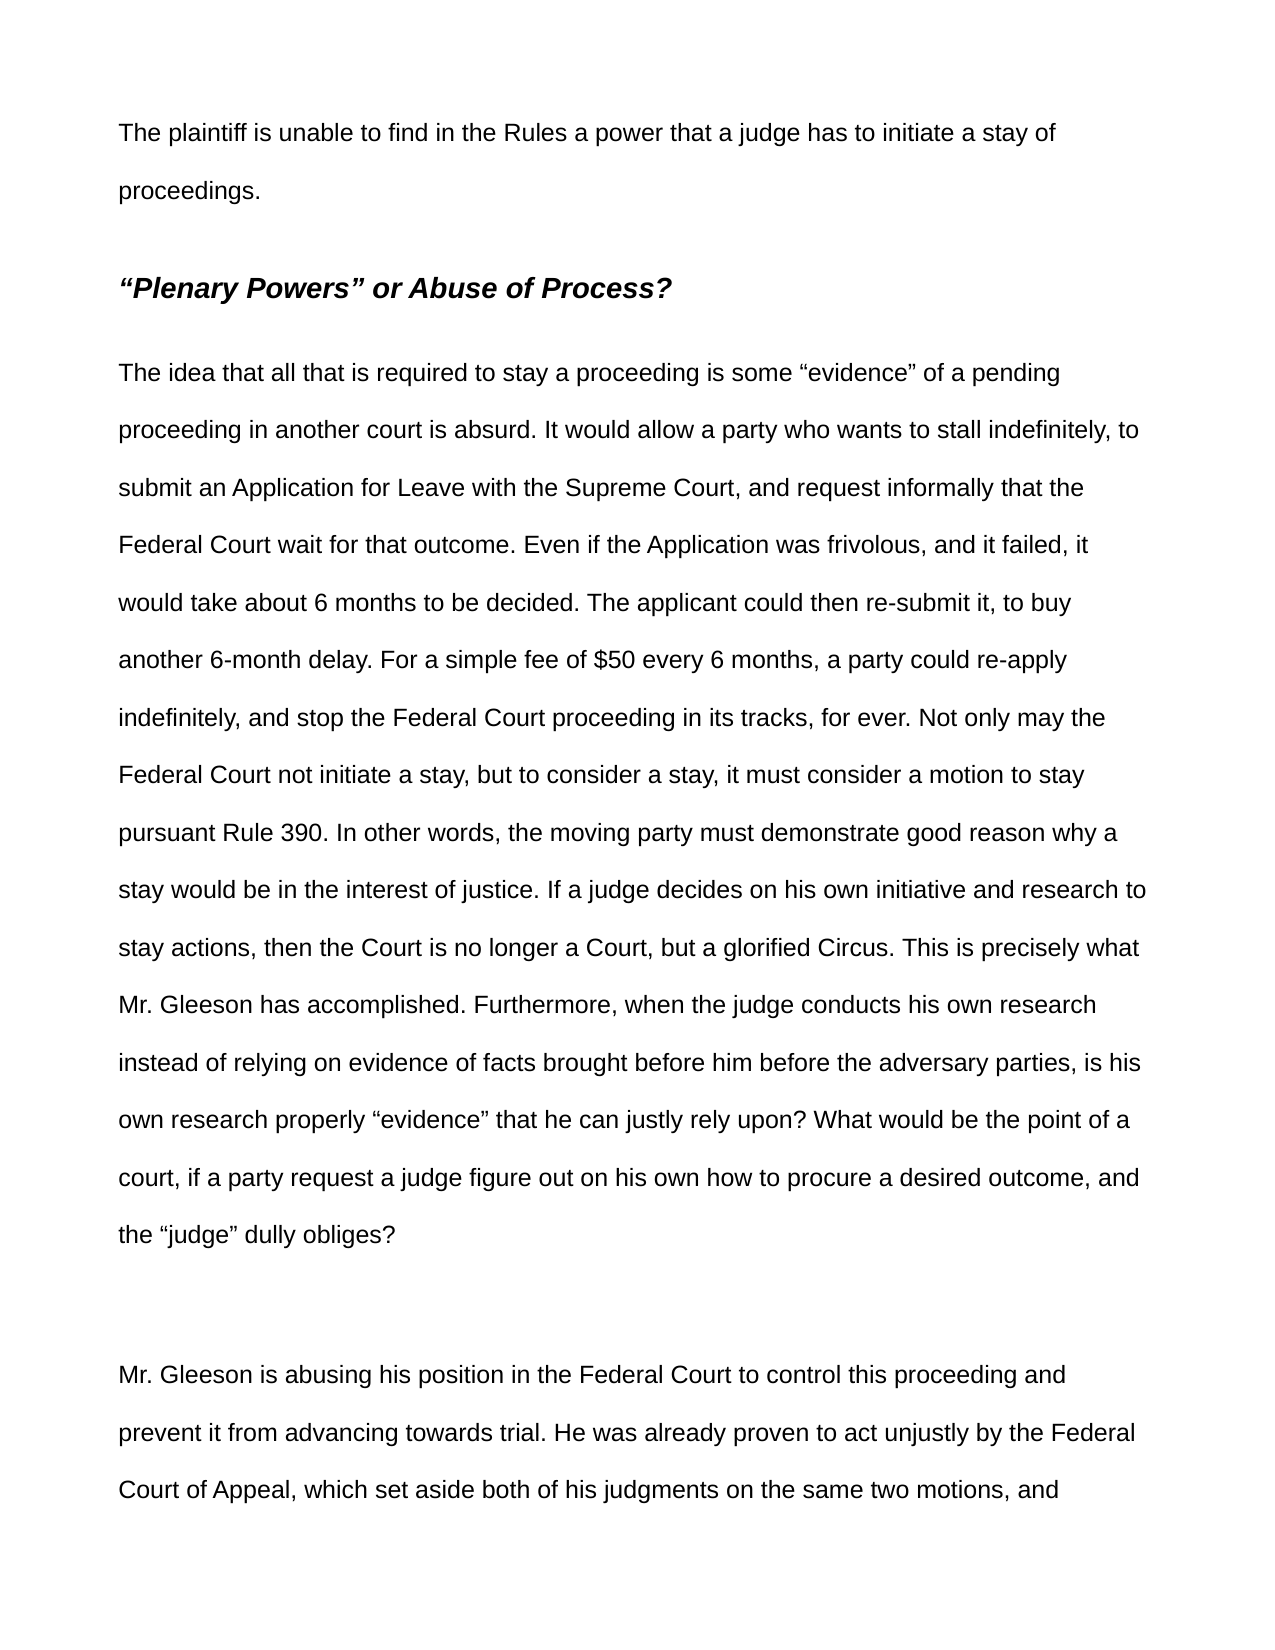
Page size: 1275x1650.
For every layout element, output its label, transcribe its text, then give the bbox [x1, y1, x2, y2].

subtitle “Plenary Powers” or Abuse of Process? [118, 271, 1157, 304]
text Mr. Gleeson is abusing his position in the Federal Court to control this proceeding and prevent it from advancing towards trial. He was already proven to act unjustly by the Federal Court of Appeal, which set aside both of his judgments on the same two motions, and [118, 1360, 1157, 1504]
text The plaintiff is unable to find in the Rules a power that a judge has to initiate a stay of proceedings. [118, 118, 1157, 204]
text The idea that all that is required to stay a proceeding is some “evidence” of a pending proceeding in another court is absurd. It would allow a party who wants to stall indefinitely, to submit an Application for Leave with the Supreme Court, and request informally that the Federal Court wait for that outcome. Even if the Application was frivolous, and it failed, it would take about 6 months to be decided. The applicant could then re-submit it, to buy another 6-month delay. For a simple fee of $50 every 6 months, a party could re-apply indefinitely, and stop the Federal Court proceeding in its tracks, for ever. Not only may the Federal Court not initiate a stay, but to consider a stay, it must consider a motion to stay pursuant Rule 390. In other words, the moving party must demonstrate good reason why a stay would be in the interest of justice. If a judge decides on his own initiative and research to stay actions, then the Court is no longer a Court, but a glorified Circus. This is precisely what Mr. Gleeson has accomplished. Furthermore, when the judge conducts his own research instead of relying on evidence of facts brought before him before the adversary parties, is his own research properly “evidence” that he can justly rely upon? What would be the point of a court, if a party request a judge figure out on his own how to procure a desired outcome, and the “judge” dully obliges? [118, 358, 1157, 1249]
